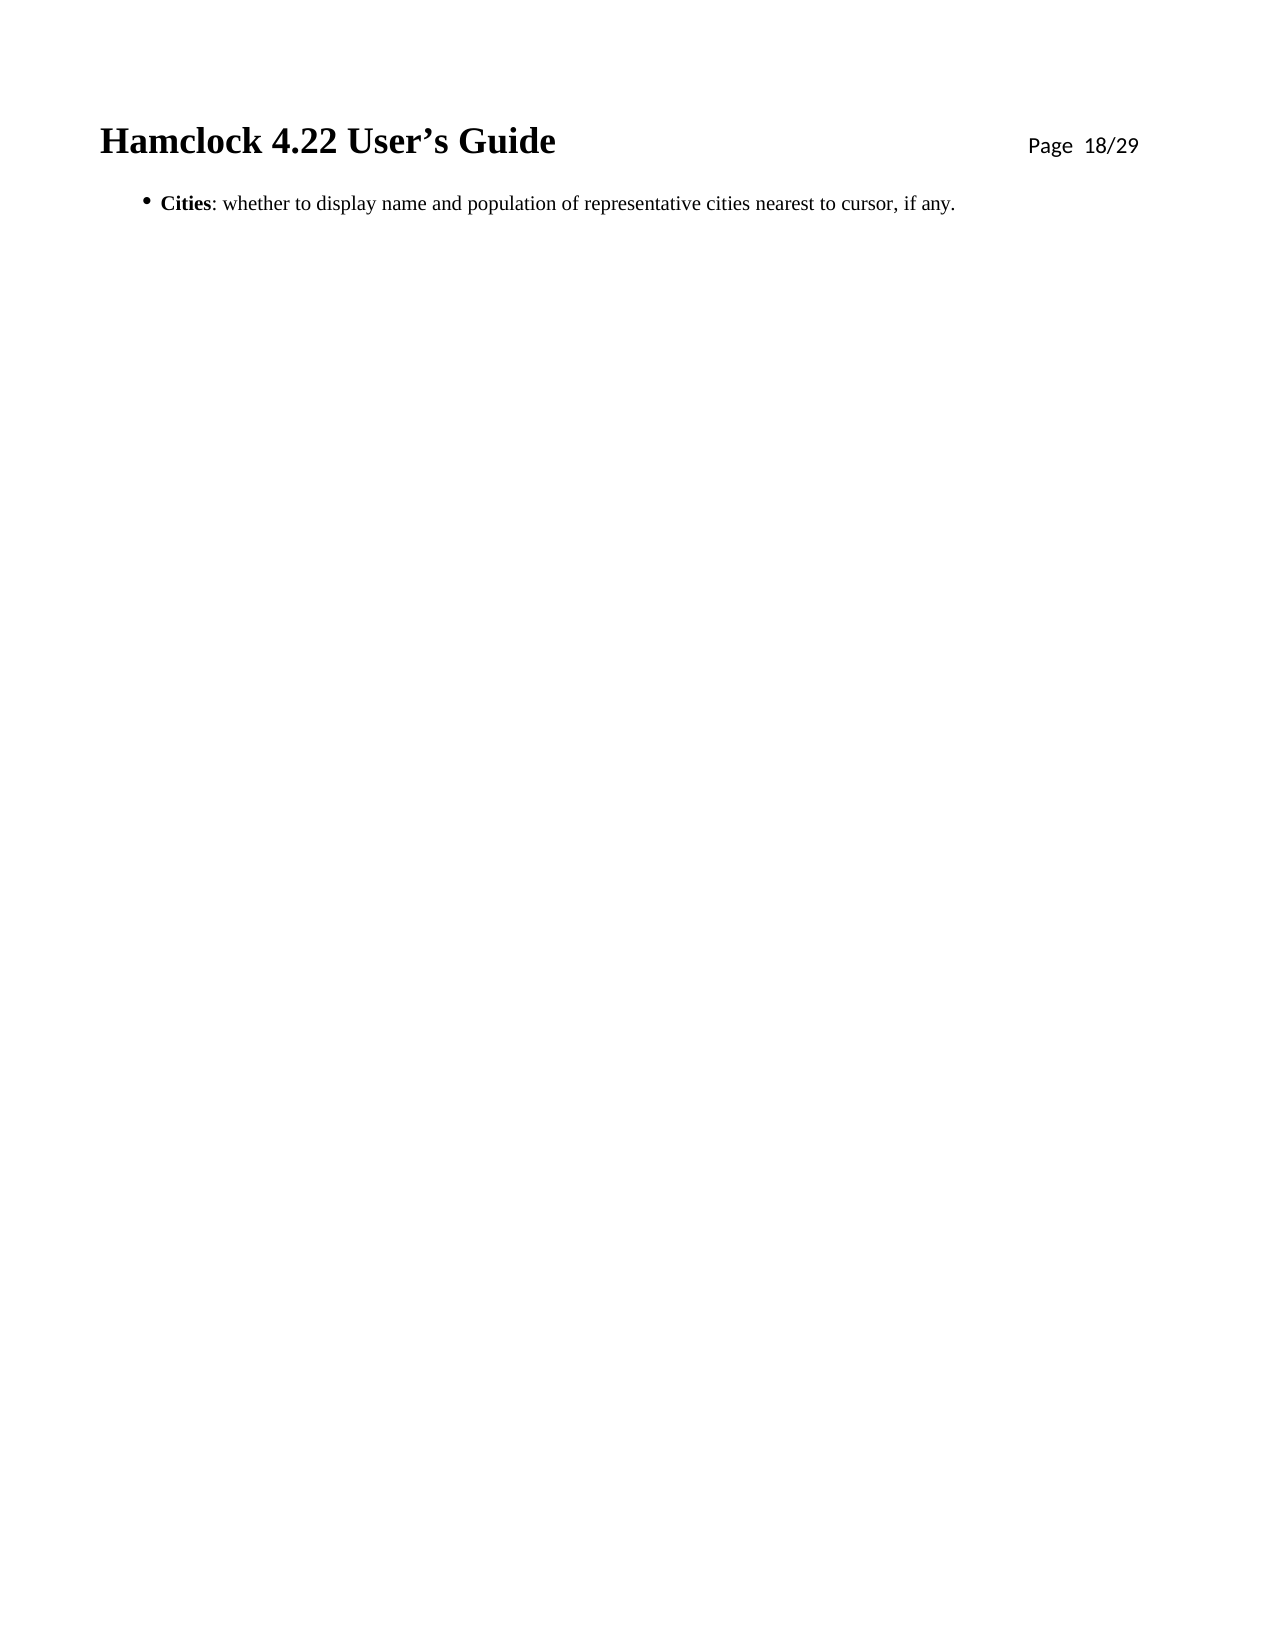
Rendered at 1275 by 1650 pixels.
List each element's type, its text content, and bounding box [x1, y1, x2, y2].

list Cities: whether to display name and population of representative cities nearest to cursor, if any. [143, 191, 1157, 215]
